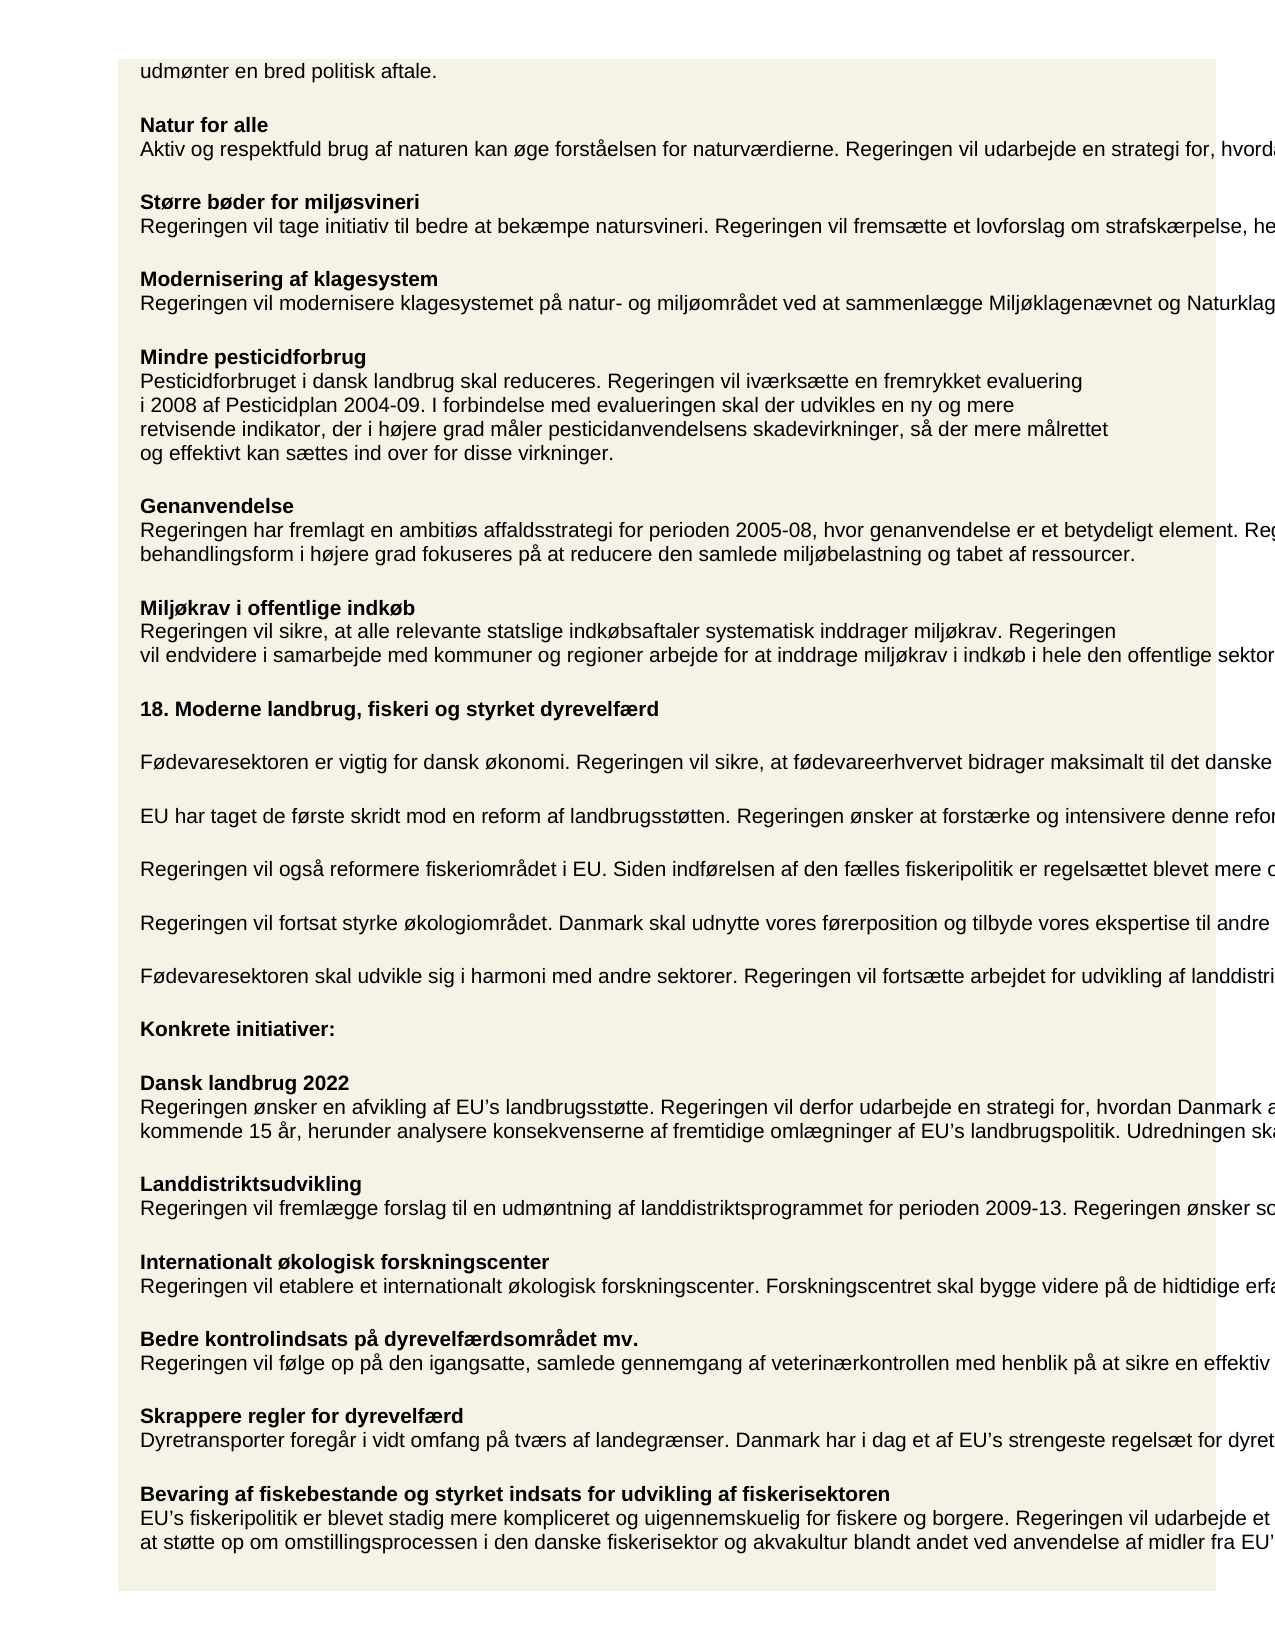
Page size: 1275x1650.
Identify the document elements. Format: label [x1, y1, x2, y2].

table_cell [118, 59, 125, 1583]
table_cell [125, 59, 140, 1583]
